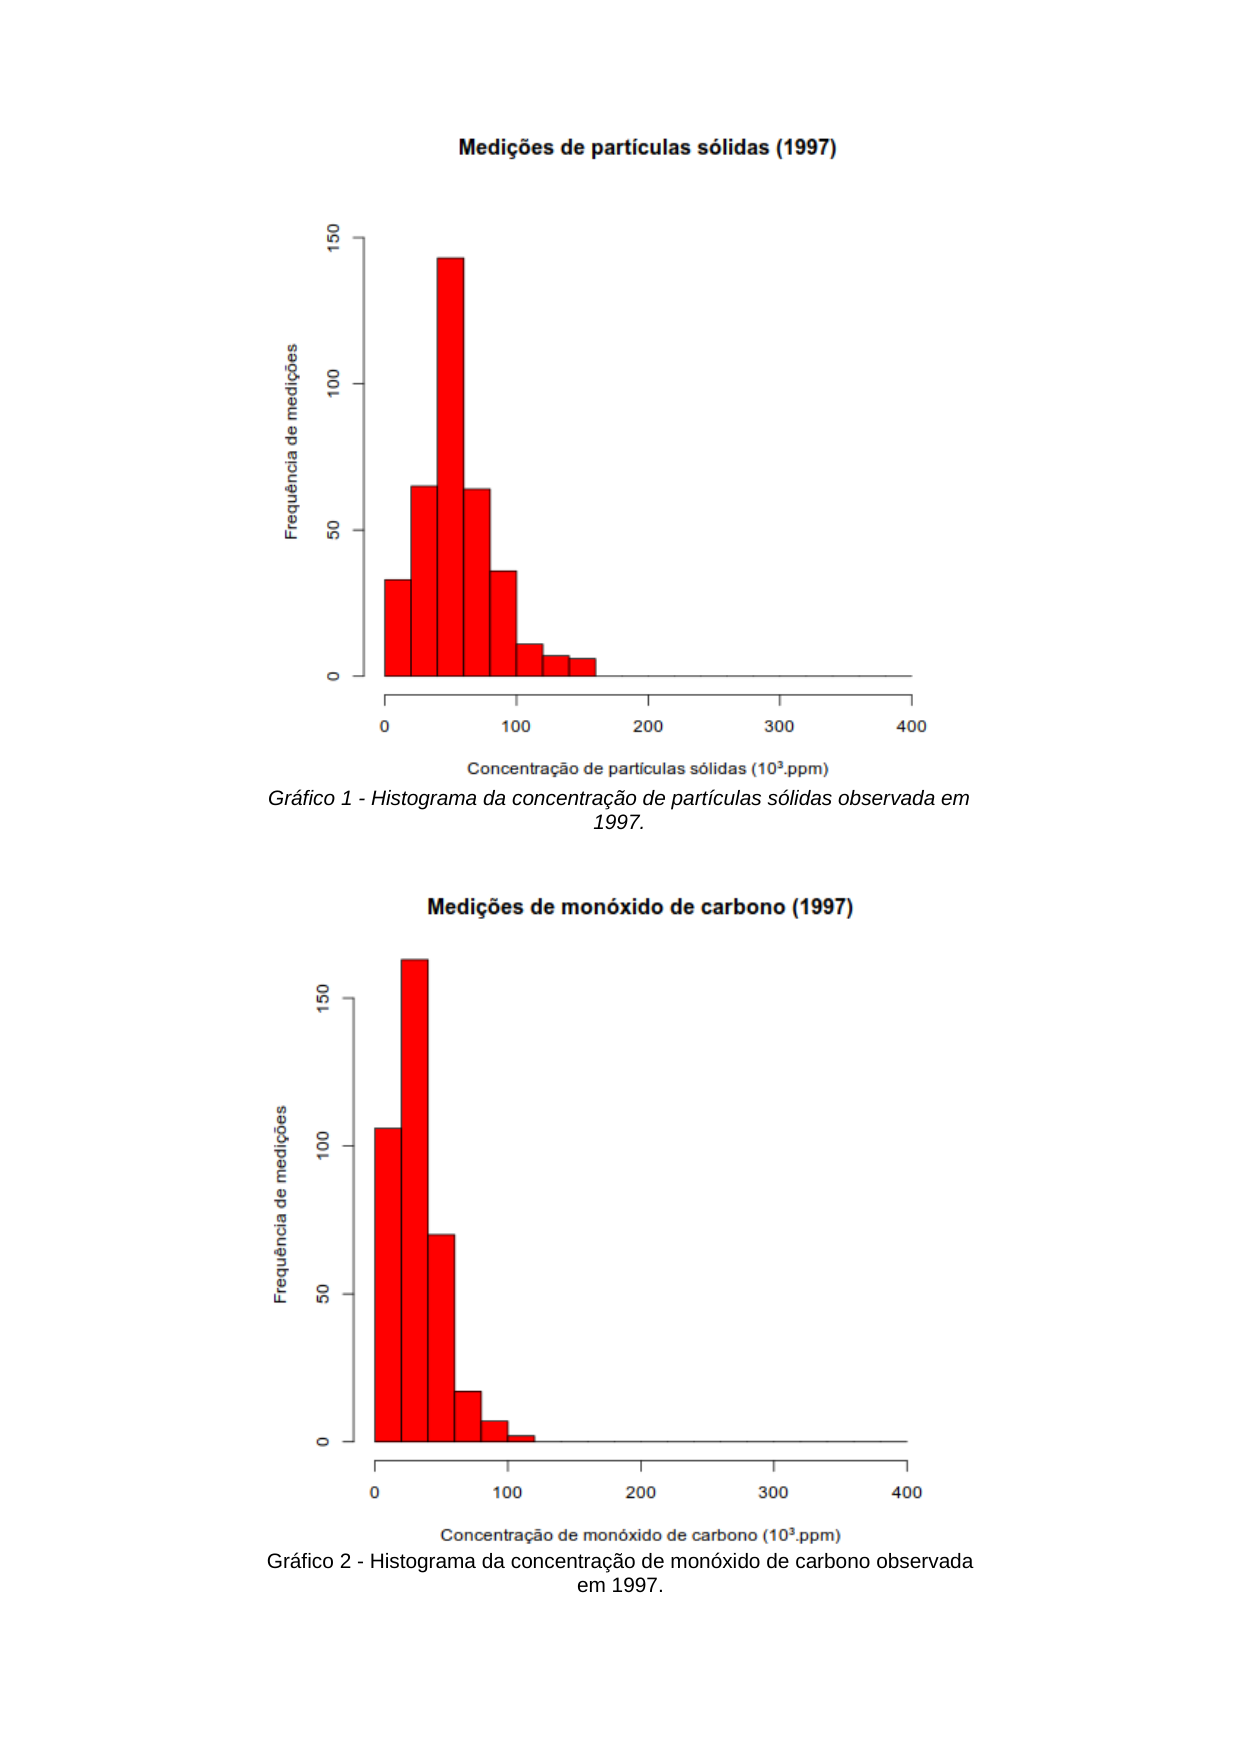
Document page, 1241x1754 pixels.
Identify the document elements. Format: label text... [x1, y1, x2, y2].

picture [267, 886, 973, 1549]
text Gráfico 1 - Histograma da concentração de partículas sólidas observada em 1997. [245, 131, 995, 833]
text Gráfico 2 - Histograma da concentração de monóxido de carbono observada em 1997. [264, 887, 976, 1597]
picture [278, 128, 977, 786]
